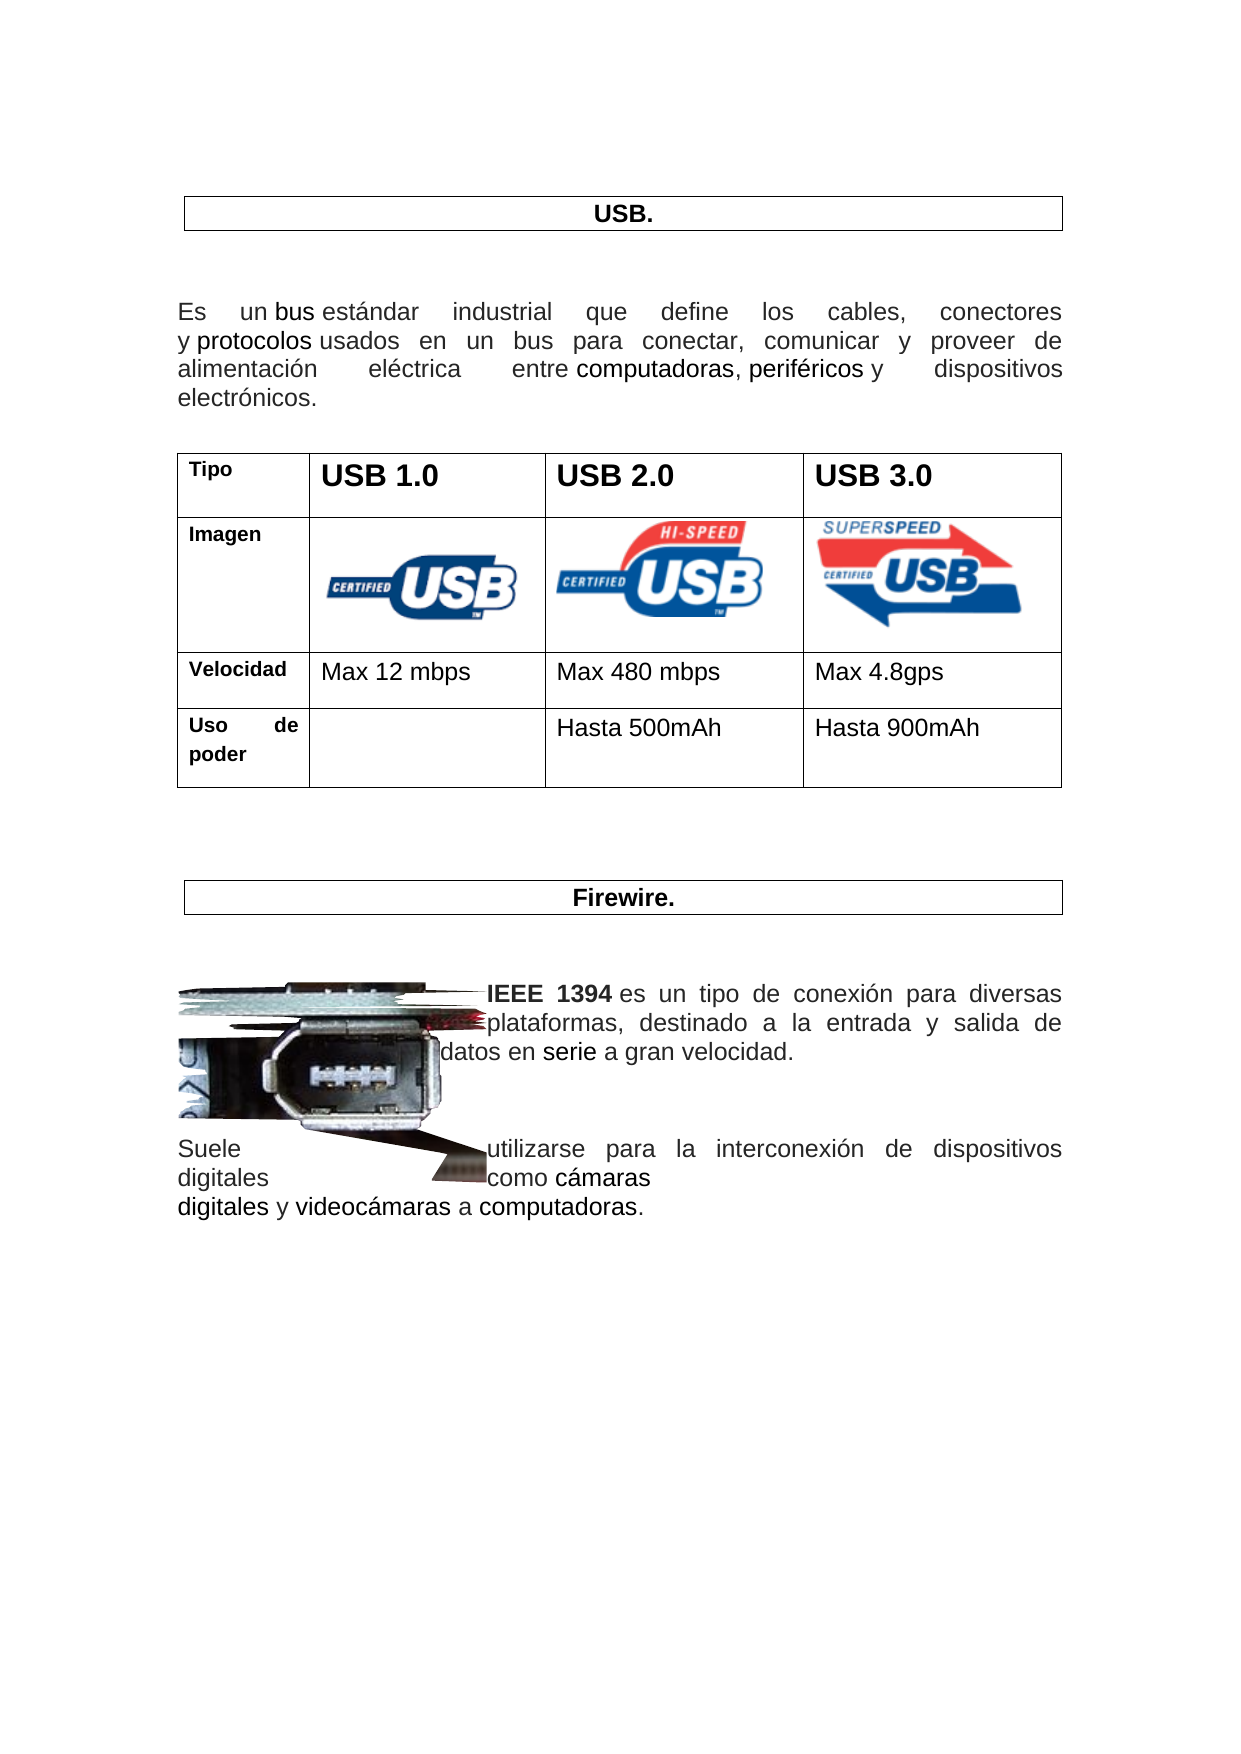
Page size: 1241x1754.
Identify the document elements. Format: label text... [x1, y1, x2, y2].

table_header USB 3.0 [804, 454, 1061, 517]
table_header Tipo [178, 454, 309, 517]
table_cell Max 4.8gps [804, 653, 1061, 708]
text Firewire. [185, 881, 1062, 914]
table_header USB 2.0 [546, 454, 803, 517]
table_cell [310, 518, 545, 652]
table_header USB 1.0 [310, 454, 545, 517]
text USB. [185, 197, 1062, 230]
text Es un bus estándar industrial que define los cables, conectores y protocolos usados en un bus para conectar, comunicar y proveer de alimentación eléctrica entre computadoras, periféricos y dispositivos electrónicos. [177, 297, 1063, 436]
table_cell Uso de poder [178, 709, 309, 787]
table_cell Velocidad [178, 653, 309, 708]
table_cell Max 12 mbps [310, 653, 545, 708]
table_cell [804, 518, 1061, 652]
table_cell [310, 709, 545, 787]
text Suele utilizarse para la interconexión de dispositivos digitales como cámaras digitales y videocámaras a computadoras. [177, 1134, 1063, 1221]
text IEEE 1394 es un tipo de conexión para diversas plataformas, destinado a la entrada y salida de datos en serie a gran velocidad. [177, 979, 1063, 1065]
table_cell Hasta 900mAh [804, 709, 1061, 787]
table_cell [546, 518, 803, 652]
table_cell Imagen [178, 518, 309, 652]
table_cell Max 480 mbps [546, 653, 803, 708]
table_cell Hasta 500mAh [546, 709, 803, 787]
